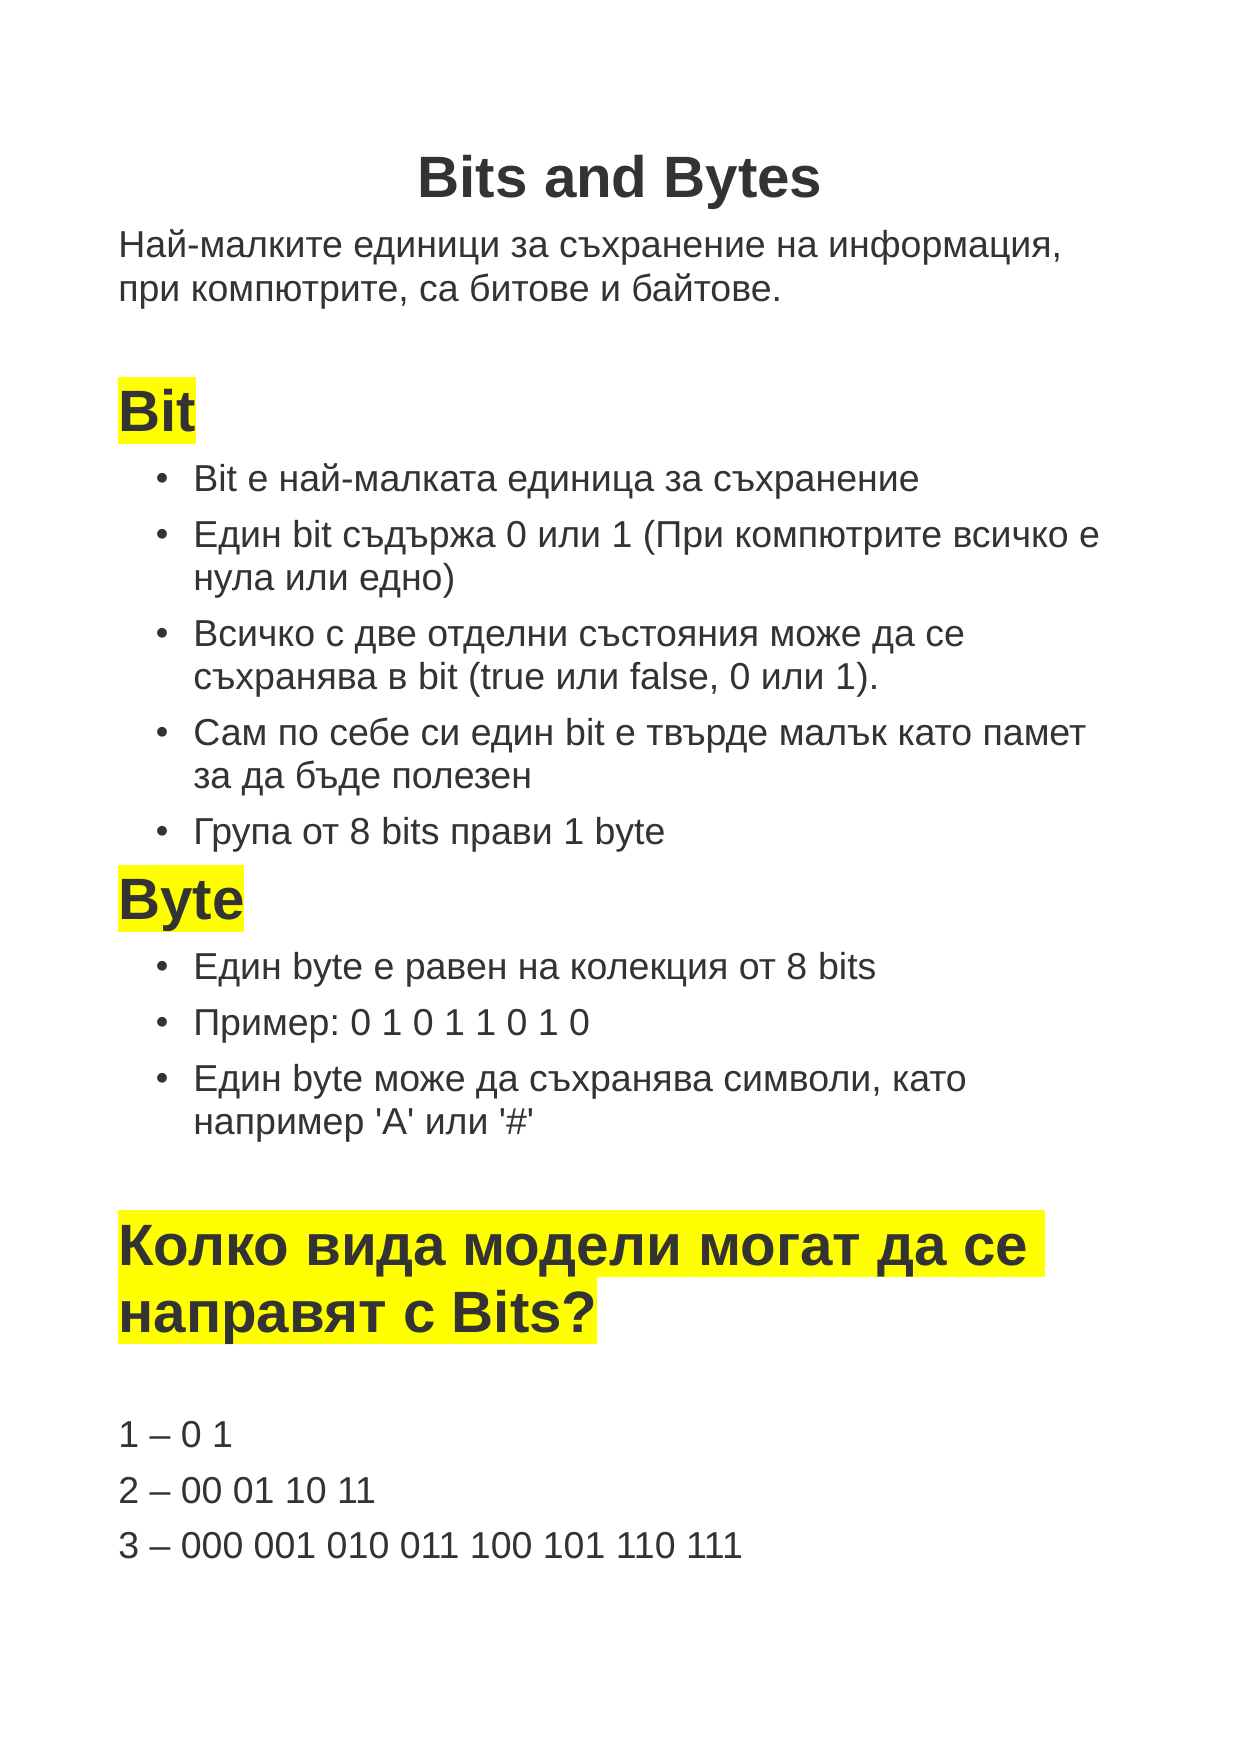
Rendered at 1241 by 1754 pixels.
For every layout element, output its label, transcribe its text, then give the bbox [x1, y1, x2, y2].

list Един bit съдържа 0 или 1 (При компютрите всичко е нула или едно) [156, 512, 1122, 599]
list Bit е най-малката единица за съхранение [156, 457, 1122, 500]
text 2 – 00 01 10 11 [118, 1468, 1122, 1511]
text Колко вида модели могат да се направят с Bits? [118, 1210, 1122, 1344]
text 3 – 000 001 010 011 100 101 110 111 [118, 1524, 1122, 1567]
text Най-малките единици за съхранение на информация, при компютрите, са битове и байтове. [118, 223, 1122, 309]
text Byte [118, 865, 1122, 932]
list Сам по себе си един bit е твърде малък като памет за да бъде полезен [156, 710, 1122, 796]
text 1 – 0 1 [118, 1412, 1122, 1456]
list Един byte е равен на колекция от 8 bits [156, 944, 1122, 987]
text Bit [118, 377, 1122, 444]
list Пример: 0 1 0 1 1 0 1 0 [156, 1000, 1122, 1043]
list Всичко с две отделни състояния може да се съхранява в bit (true или false, 0 или 1). [156, 611, 1122, 698]
list Един byte може да съхранява символи, като например 'A' или '#' [156, 1056, 1122, 1142]
subtitle Bits and Bytes [118, 143, 1122, 210]
list Група от 8 bits прави 1 byte [156, 809, 1122, 852]
